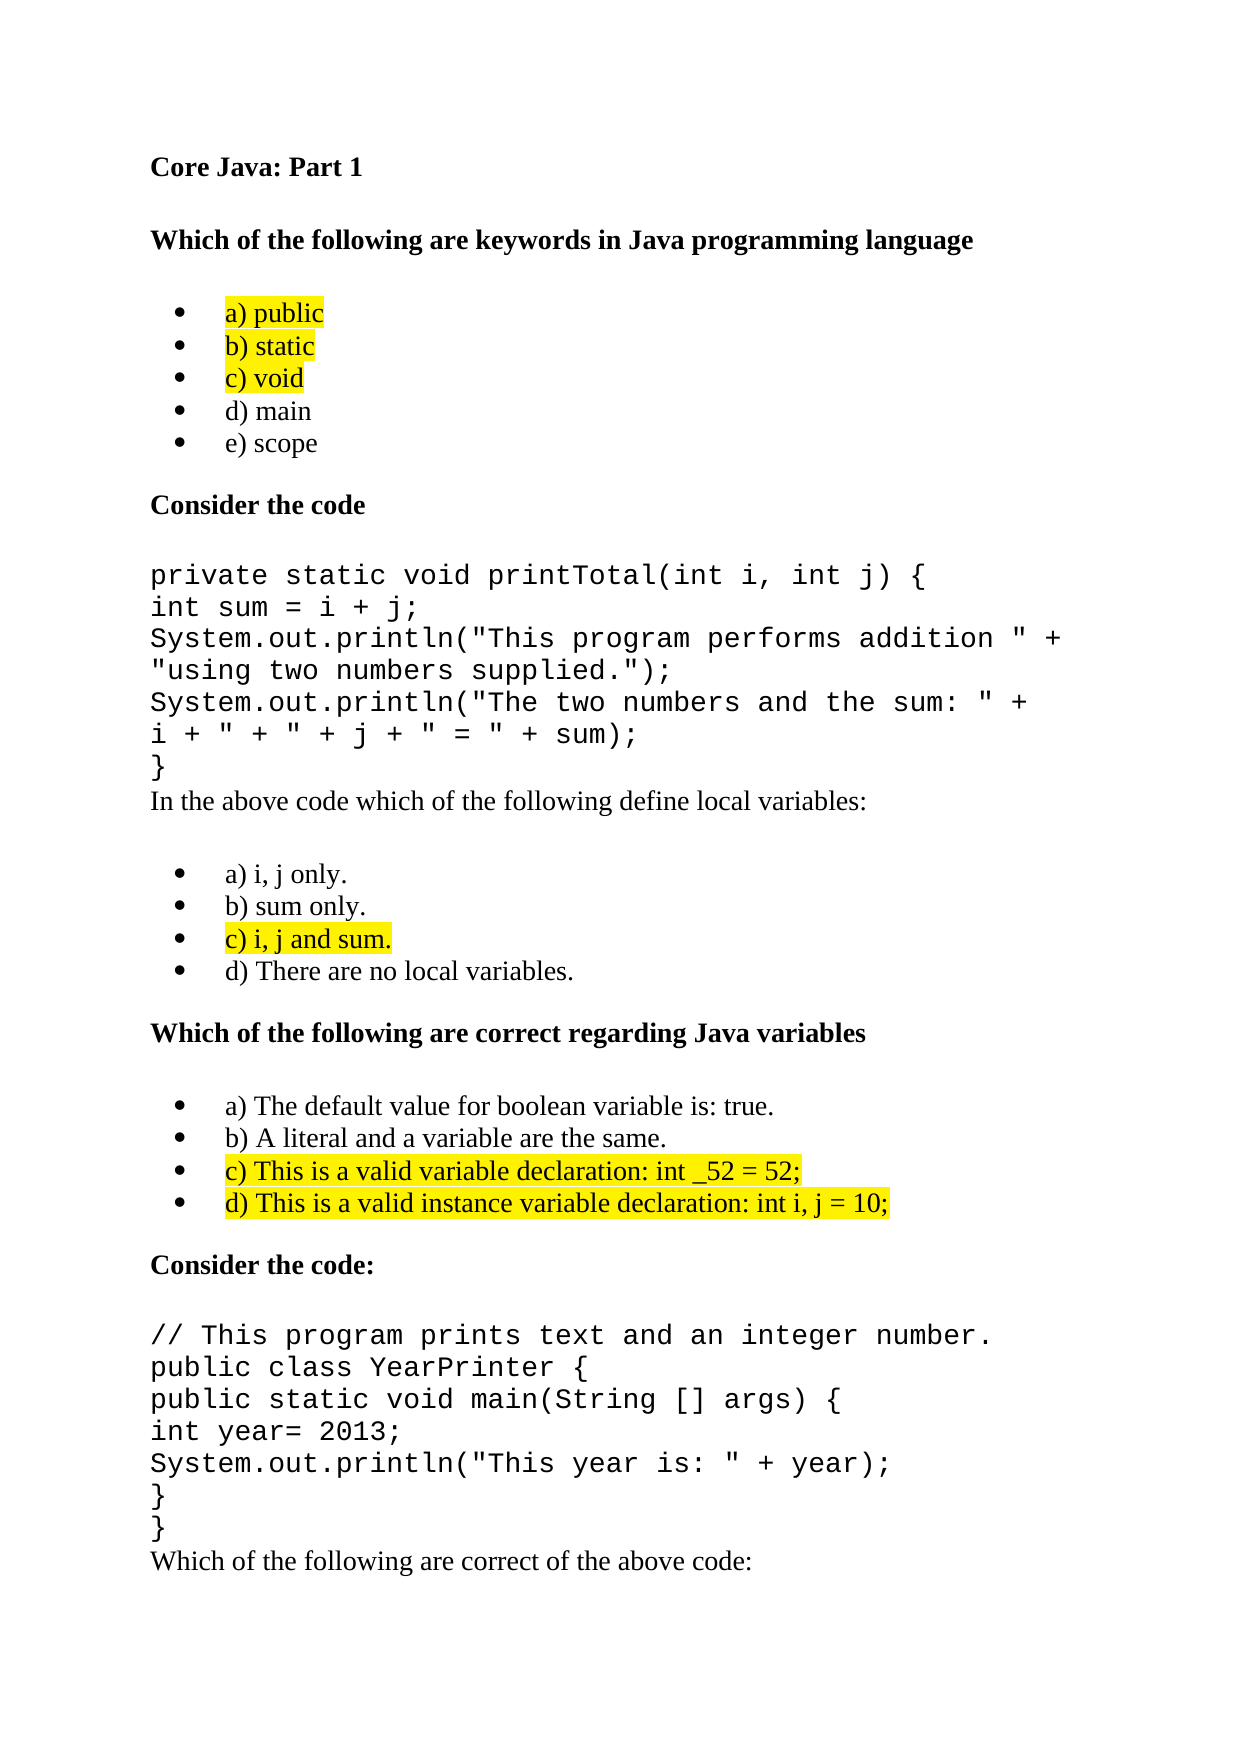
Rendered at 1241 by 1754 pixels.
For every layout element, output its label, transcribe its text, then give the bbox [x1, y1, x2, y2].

text } [150, 1512, 1090, 1544]
text } [150, 1481, 1090, 1512]
text Consider the code: [150, 1248, 1090, 1281]
text System.out.println("The two numbers and the sum: " + [150, 688, 1090, 720]
list b) static [175, 328, 1090, 361]
text // This program prints text and an integer number. [150, 1321, 1090, 1353]
text "using two numbers supplied."); [150, 656, 1090, 688]
text } [150, 752, 1090, 784]
list c) This is a valid variable declaration: int _52 = 52; [175, 1154, 1090, 1187]
list b) A literal and a variable are the same. [175, 1122, 1090, 1154]
list a) i, j only. [175, 857, 1090, 889]
list d) There are no local variables. [175, 954, 1090, 987]
text int year= 2013; [150, 1417, 1090, 1449]
text Which of the following are correct regarding Java variables [150, 1016, 1090, 1048]
text System.out.println("This program performs addition " + [150, 624, 1090, 656]
list a) The default value for boolean variable is: true. [175, 1089, 1090, 1122]
text public static void main(String [] args) { [150, 1385, 1090, 1417]
text public class YearPrinter { [150, 1353, 1090, 1385]
list b) sum only. [175, 889, 1090, 922]
list a) public [175, 296, 1090, 328]
text private static void printTotal(int i, int j) { [150, 561, 1090, 593]
text In the above code which of the following define local variables: [150, 784, 1090, 816]
list c) i, j and sum. [175, 922, 1090, 954]
text Core Java: Part 1 [150, 150, 1090, 182]
text int sum = i + j; [150, 593, 1090, 624]
text Which of the following are keywords in Java programming language [150, 223, 1090, 255]
text Which of the following are correct of the above code: [150, 1544, 1090, 1577]
list e) scope [175, 426, 1090, 458]
text System.out.println("This year is: " + year); [150, 1449, 1090, 1481]
list c) void [175, 361, 1090, 393]
text Consider the code [150, 488, 1090, 520]
text i + " + " + j + " = " + sum); [150, 720, 1090, 752]
list d) This is a valid instance variable declaration: int i, j = 10; [175, 1187, 1090, 1219]
list d) main [175, 393, 1090, 426]
